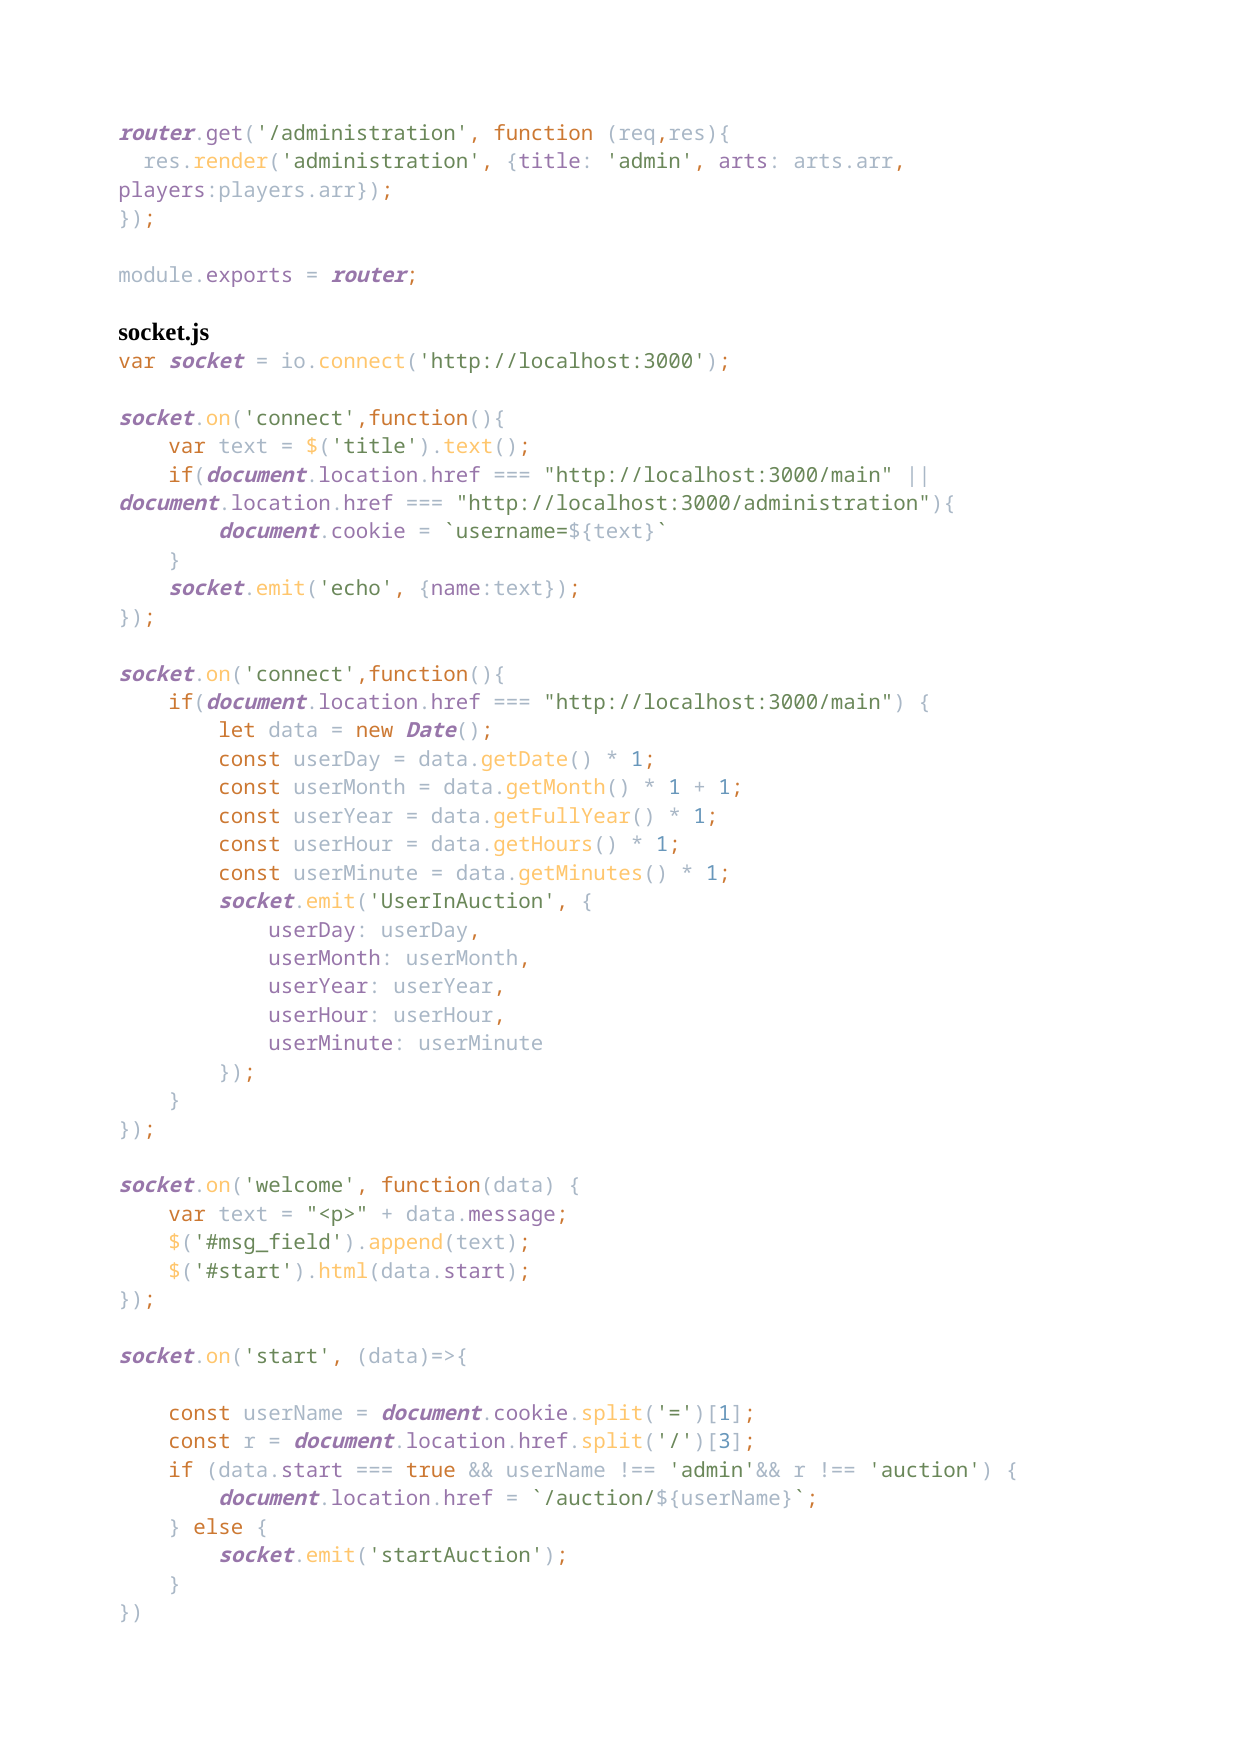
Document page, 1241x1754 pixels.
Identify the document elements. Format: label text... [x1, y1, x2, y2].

text var socket = io.connect('http://localhost:3000'); socket.on('connect',function(){ var text = $('title').text(); if(document.location.href === "http://localhost:3000/main" || document.location.href === "http://localhost:3000/administration"){ document.cookie = `username=${text}` } socket.emit('echo', {name:text}); }); socket.on('connect',function(){ if(document.location.href === "http://localhost:3000/main") { let data = new Date(); const userDay = data.getDate() * 1; const userMonth = data.getMonth() * 1 + 1; const userYear = data.getFullYear() * 1; const userHour = data.getHours() * 1; const userMinute = data.getMinutes() * 1; socket.emit('UserInAuction', { userDay: userDay, userMonth: userMonth, userYear: userYear, userHour: userHour, userMinute: userMinute }); } }); socket.on('welcome', function(data) { var text = "<p>" + data.message; $('#msg_field').append(text); $('#start').html(data.start); }); socket.on('start', (data)=>{ const userName = document.cookie.split('=')[1]; const r = document.location.href.split('/')[3]; if (data.start === true && userName !== 'admin'&& r !== 'auction') { document.location.href = `/auction/${userName}`; } else { socket.emit('startAuction'); } }) [118, 346, 1122, 1626]
text router.get('/administration', function (req,res){ res.render('administration', {title: 'admin', arts: arts.arr, players:players.arr}); }); module.exports = router; [118, 118, 1122, 317]
text socket.js [118, 317, 1122, 346]
